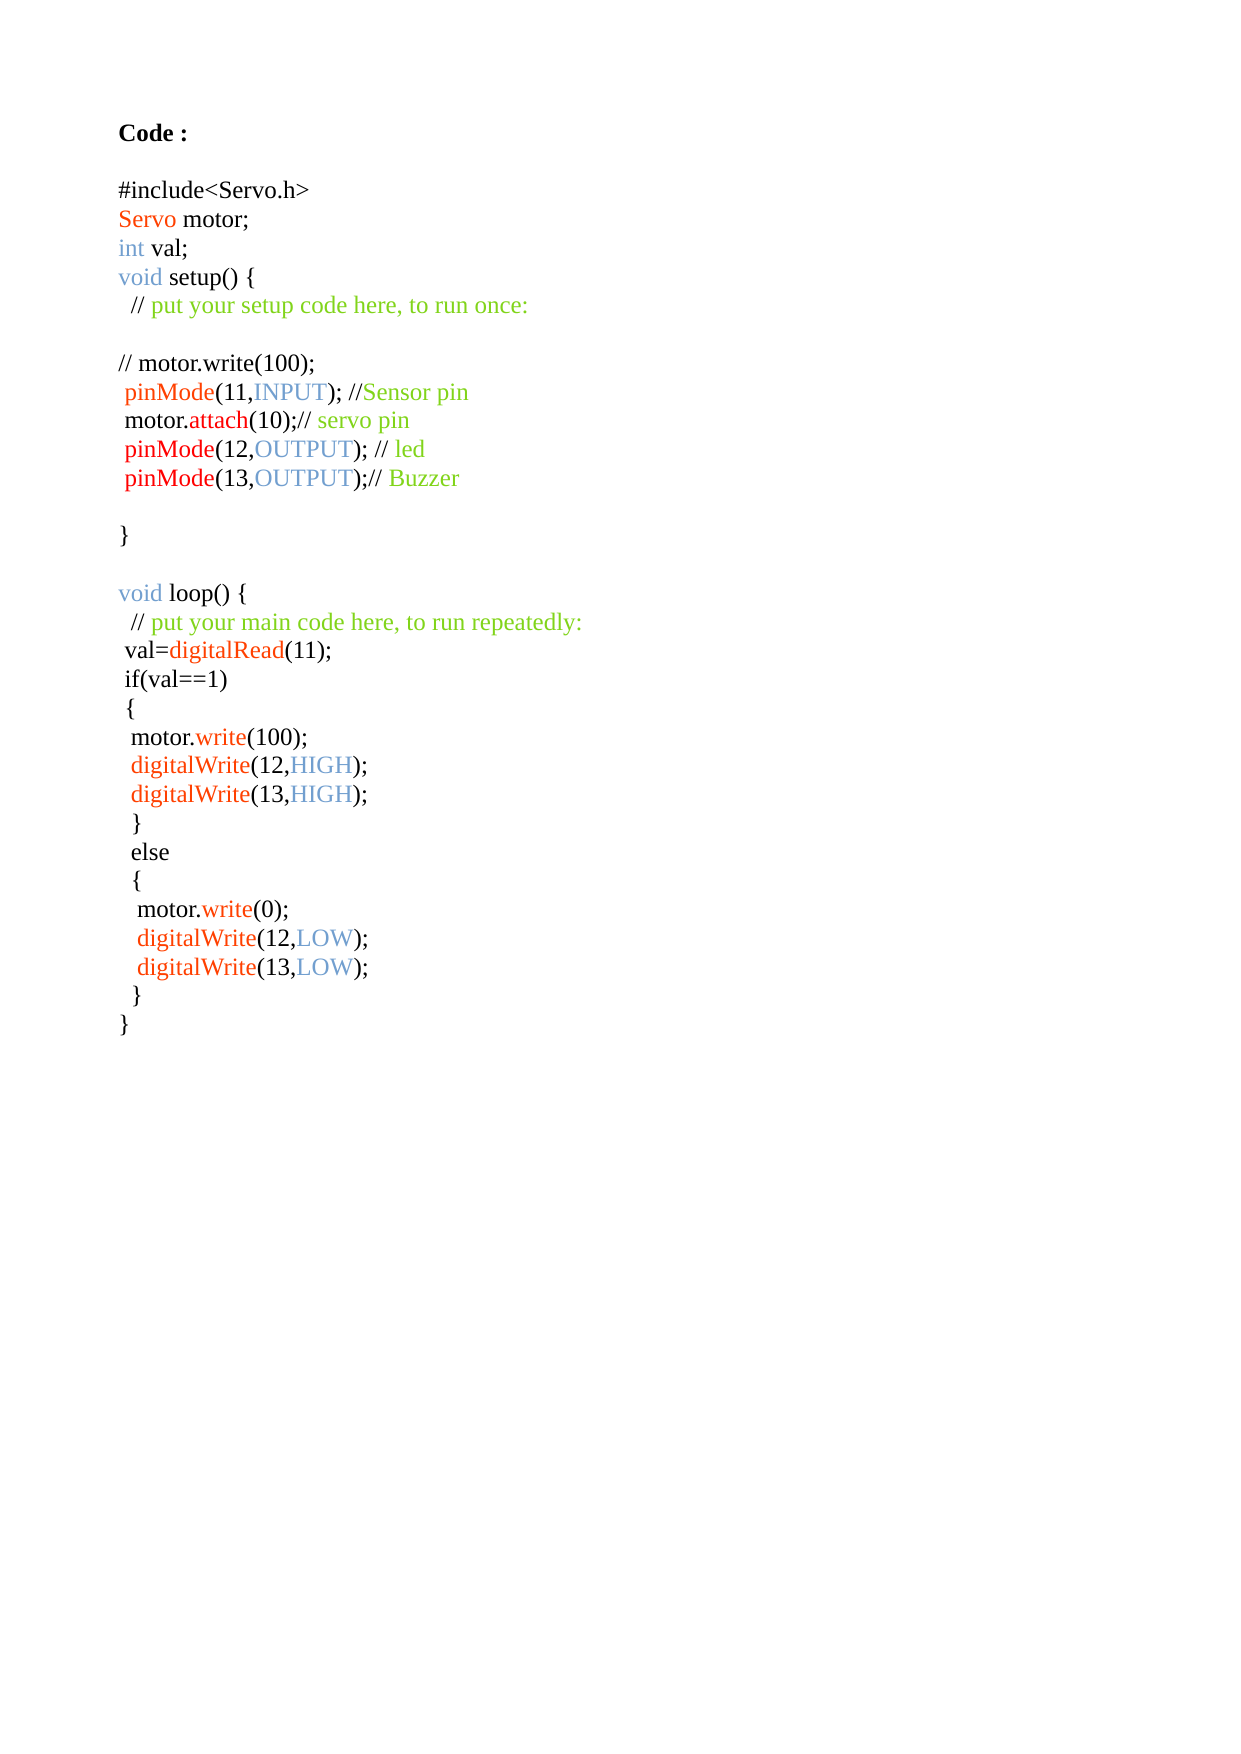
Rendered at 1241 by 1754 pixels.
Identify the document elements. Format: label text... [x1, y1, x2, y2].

text digitalWrite(12,LOW); [118, 923, 1122, 952]
text motor.write(100); [118, 722, 1122, 751]
text } [118, 981, 1122, 1009]
text pinMode(11,INPUT); //Sensor pin [118, 377, 1122, 406]
text #include<Servo.h> [118, 176, 1122, 204]
text digitalWrite(13,LOW); [118, 952, 1122, 981]
text // motor.write(100); [118, 348, 1122, 377]
text if(val==1) [118, 664, 1122, 693]
text } [118, 1009, 1122, 1038]
text motor.write(0); [118, 894, 1122, 923]
text pinMode(12,OUTPUT); // led [118, 434, 1122, 463]
text { [118, 693, 1122, 722]
text digitalWrite(12,HIGH); [118, 751, 1122, 779]
text // put your main code here, to run repeatedly: [118, 607, 1122, 636]
text Servo motor; [118, 204, 1122, 233]
text else [118, 837, 1122, 866]
text digitalWrite(13,HIGH); [118, 779, 1122, 808]
text pinMode(13,OUTPUT);// Buzzer [118, 463, 1122, 492]
text { [118, 866, 1122, 894]
text } [118, 808, 1122, 837]
text // put your setup code here, to run once: [118, 291, 1122, 319]
text } [118, 521, 1122, 549]
text val=digitalRead(11); [118, 636, 1122, 664]
text void setup() { [118, 262, 1122, 291]
text motor.attach(10);// servo pin [118, 406, 1122, 434]
text Code : [118, 118, 1122, 147]
text void loop() { [118, 578, 1122, 607]
text int val; [118, 233, 1122, 262]
